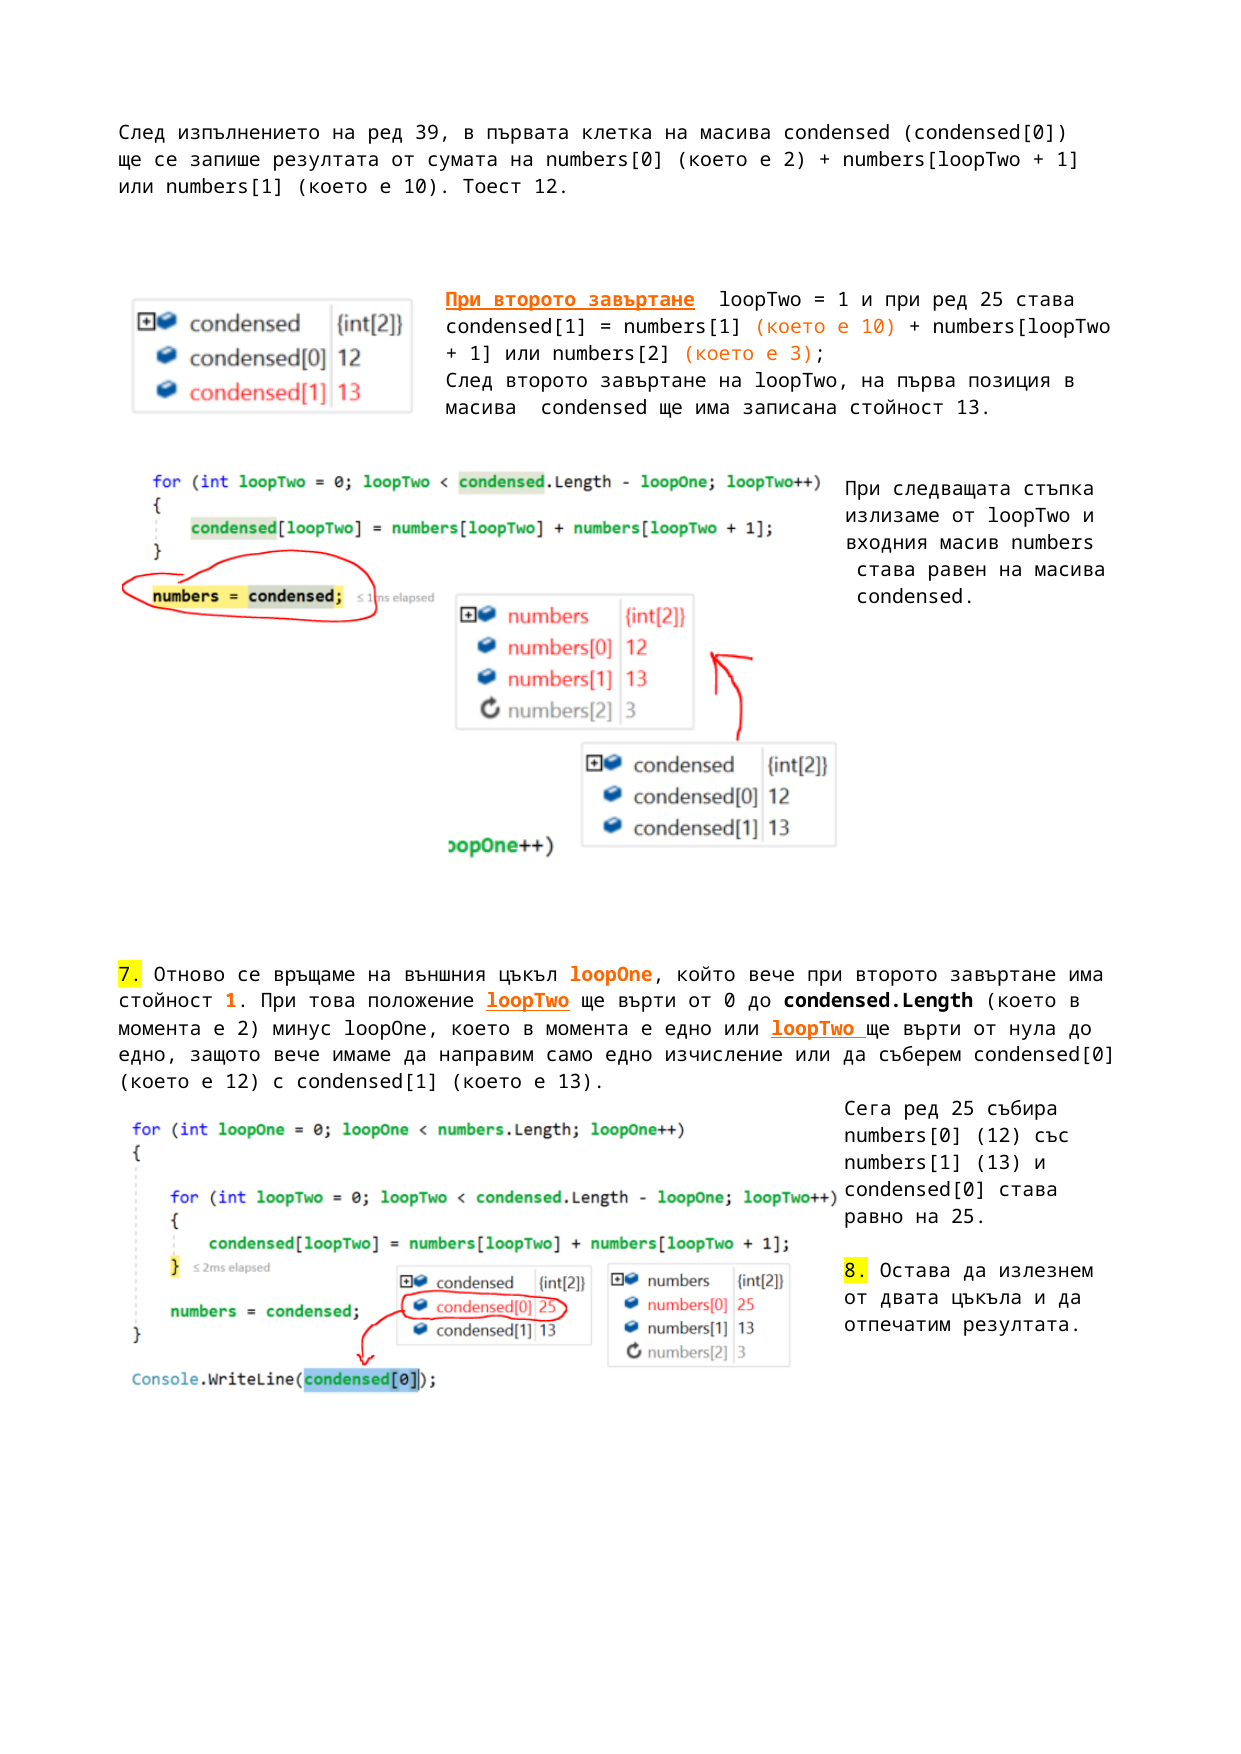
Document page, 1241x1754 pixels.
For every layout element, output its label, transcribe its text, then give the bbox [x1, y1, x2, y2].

text ще се запише резултата от сумата на numbers[0] (което е 2) + numbers[loopTwo + 1] или numbers[1] (което е 10). Тоест 12. [118, 145, 1122, 199]
text След второто завъртане на loopTwo, на първа позиция в масива condensed ще има записана стойност 13. [446, 366, 1122, 420]
text 7. Отново се връщаме на външния цъкъл loopOne, който вече при второто завъртане има стойност 1. При това положение loopTwo ще върти от 0 до condensed.Length (което в момента е 2) минус loopOne, което в момента е едно или loopTwo ще върти от нула до едно, защото вече имаме да направим само едно изчисление или да съберем condensed[0] (което е 12) с condensed[1] (което е 13). [118, 960, 1122, 1095]
text 8. Остава да излезнем от двата цъкъла и да отпечатим резултата. [844, 1257, 1122, 1337]
picture [121, 289, 446, 441]
text След изпълнението на ред 39, в първата клетка на масива condensed (condensed[0]) [118, 118, 1122, 145]
text Сега ред 25 събира numbers[0] (12) със numbers[1] (13) и condensed[0] става равно на 25. [118, 1095, 1122, 1229]
text При следващата стъпка излизаме от loopTwo и входния масив numbers става равен на масива condensed. [845, 474, 1122, 609]
picture [121, 463, 857, 858]
text condensed[1] = numbers[1] (което е 10) + numbers[loopTwo + 1] или numbers[2] (което е 3); [446, 312, 1122, 366]
picture [118, 1114, 844, 1435]
text При второто завъртане loopTwo = 1 и при ред 25 става [118, 285, 1122, 312]
